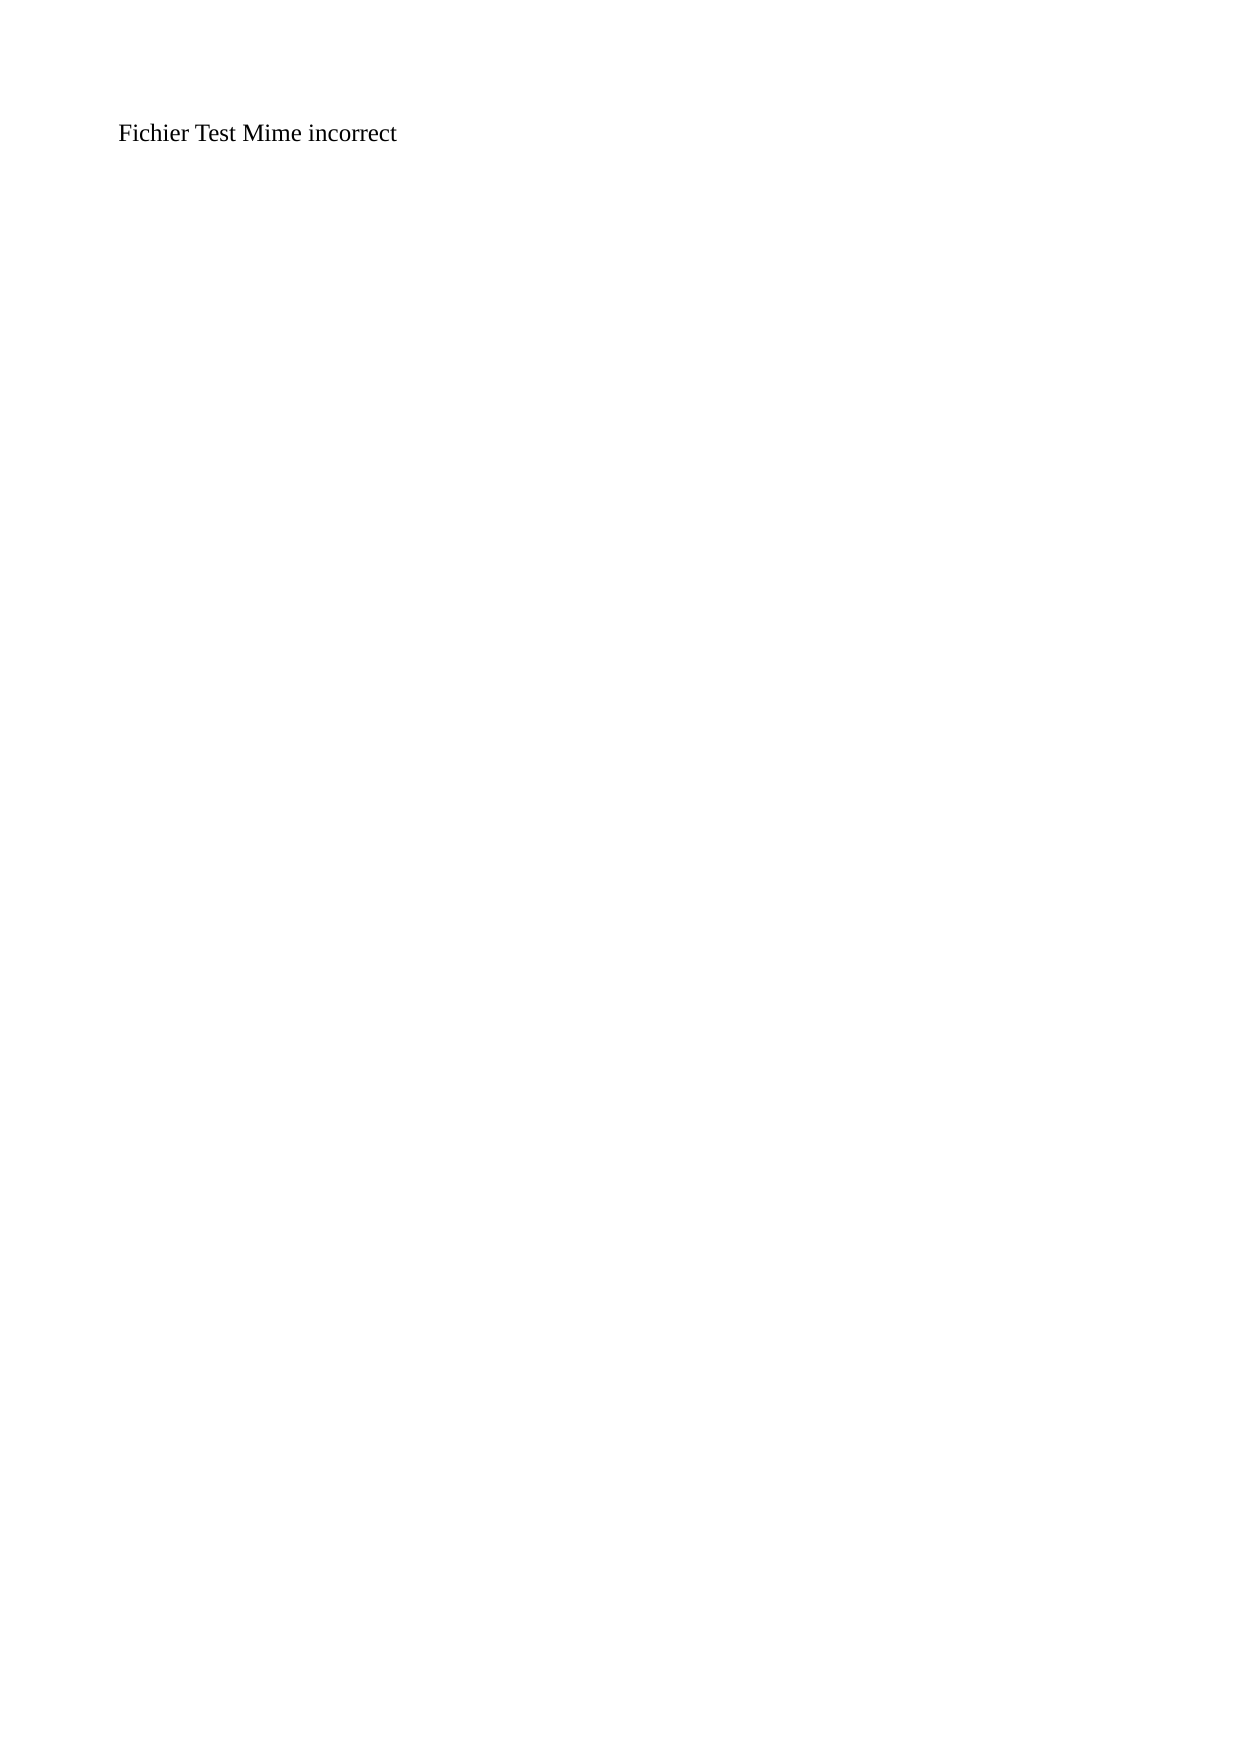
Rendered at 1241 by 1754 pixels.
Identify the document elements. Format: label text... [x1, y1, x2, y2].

text Fichier Test Mime incorrect [118, 118, 1122, 147]
